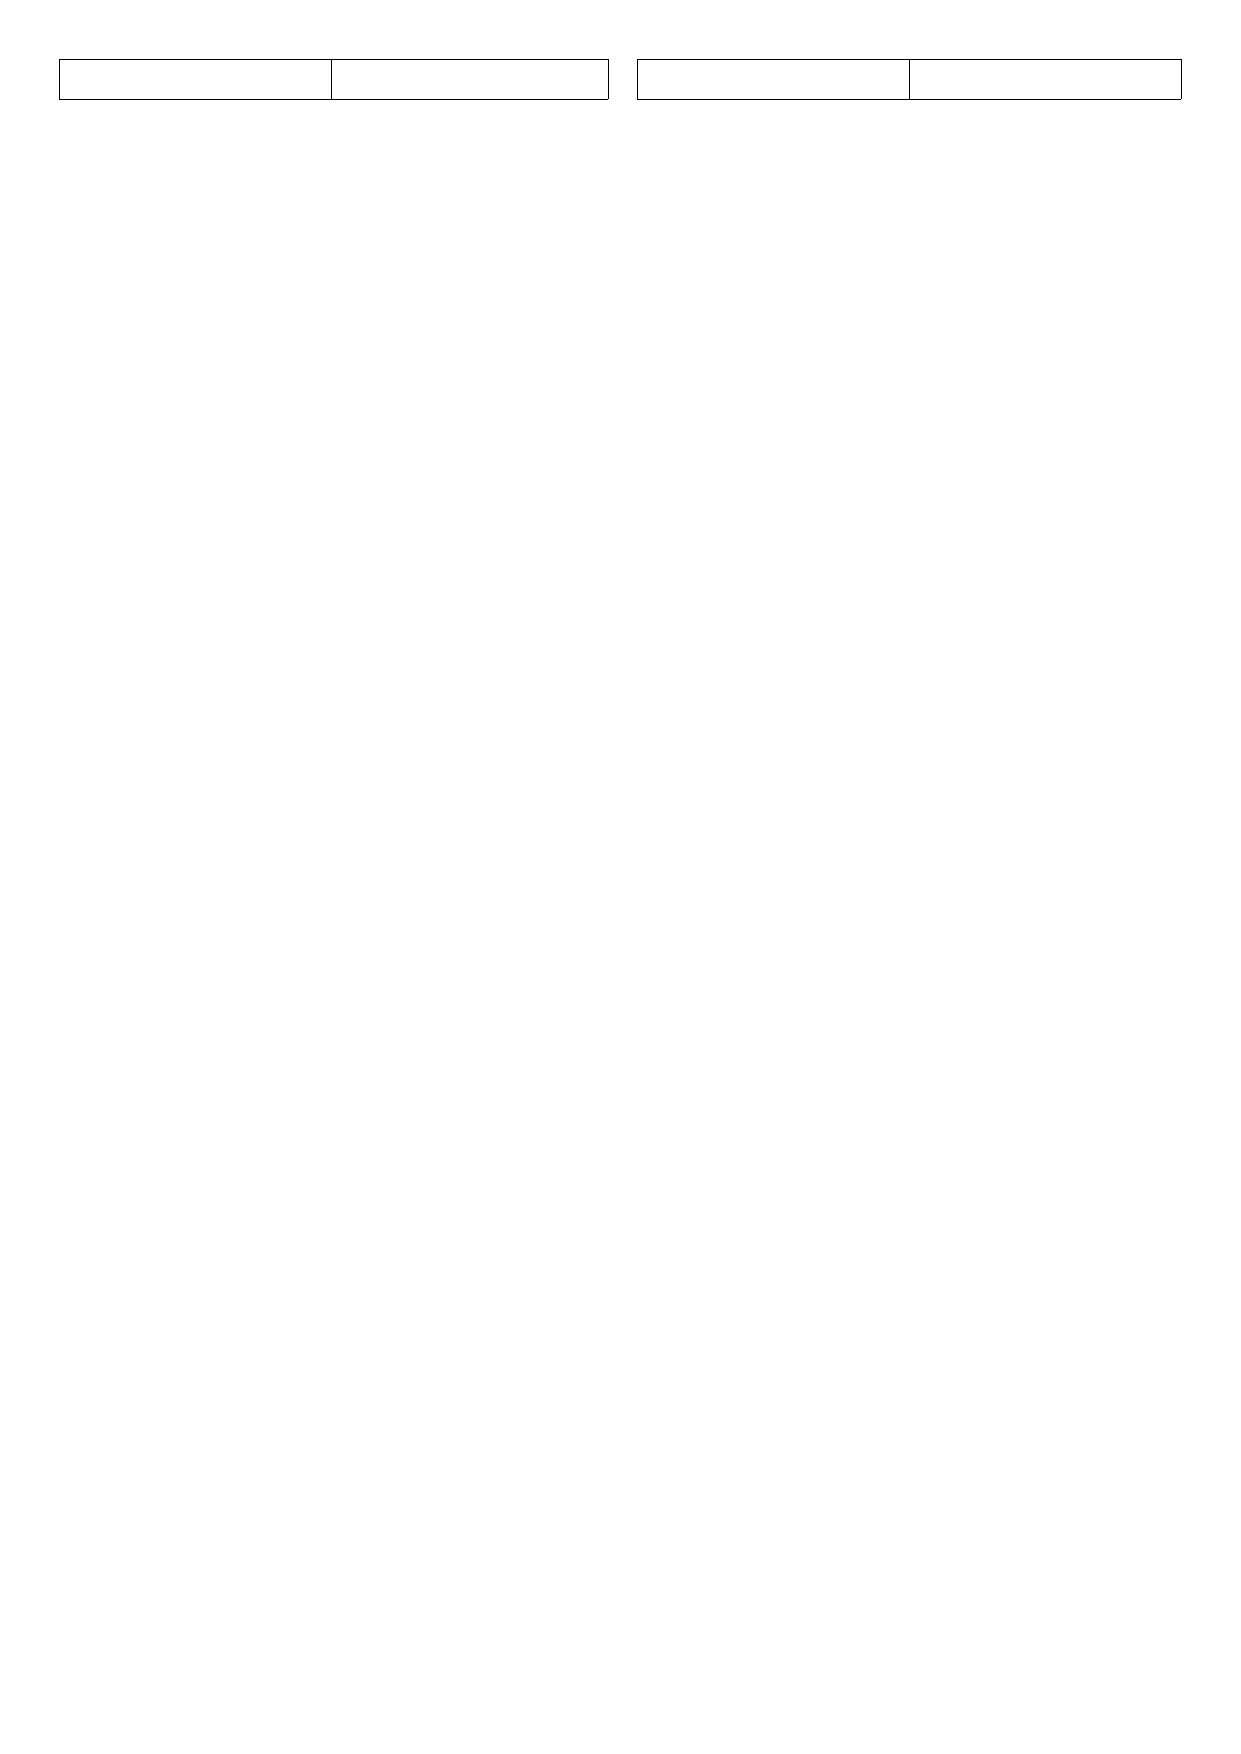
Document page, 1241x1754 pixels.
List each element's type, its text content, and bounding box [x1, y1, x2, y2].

table_cell Inject: [60, 60, 331, 99]
table_cell Uses: components, pipes, directives: [910, 60, 1181, 99]
table_cell Inject: [638, 60, 909, 99]
table_cell Uses: components, pipes, directives: [332, 60, 608, 99]
table_cell [609, 59, 637, 99]
